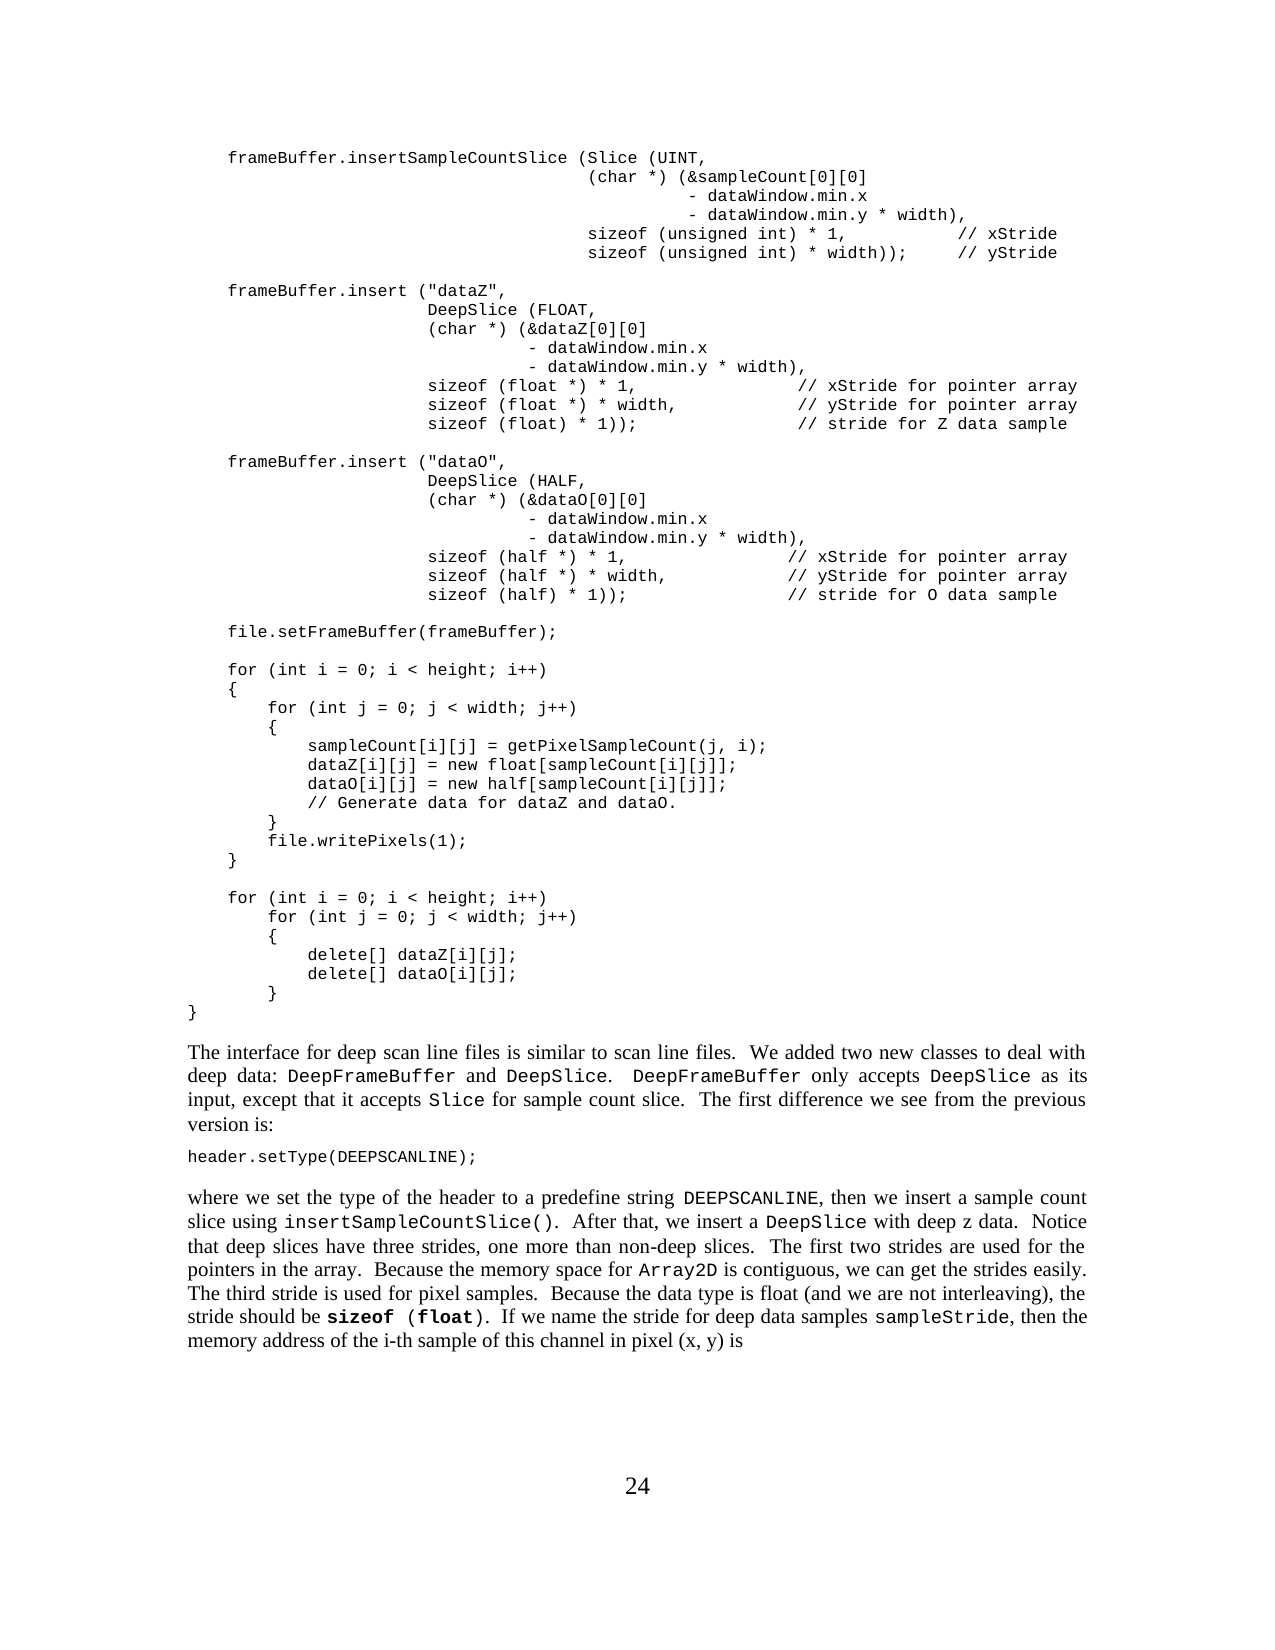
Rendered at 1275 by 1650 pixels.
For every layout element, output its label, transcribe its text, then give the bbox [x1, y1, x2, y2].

text sizeof (float *) * 1, // xStride for pointer array [187, 377, 1087, 396]
text (char *) (&dataO[0][0] [187, 491, 1087, 510]
text sizeof (unsigned int) * width)); // yStride [187, 245, 1087, 264]
text (char *) (&sampleCount[0][0] [187, 169, 1087, 188]
text delete[] dataO[i][j]; [187, 965, 1087, 984]
text } [187, 851, 1087, 870]
text - dataWindow.min.y * width), [187, 207, 1087, 226]
text - dataWindow.min.x [187, 188, 1087, 207]
text } [187, 1003, 1087, 1022]
text dataO[i][j] = new half[sampleCount[i][j]]; [187, 776, 1087, 794]
text DeepSlice (FLOAT, [187, 302, 1087, 321]
text delete[] dataZ[i][j]; [187, 946, 1087, 965]
text { [187, 681, 1087, 700]
text - dataWindow.min.x [187, 339, 1087, 358]
text for (int j = 0; j < width; j++) [187, 700, 1087, 719]
text { [187, 719, 1087, 738]
text sizeof (half *) * width, // yStride for pointer array [187, 567, 1087, 586]
text } [187, 984, 1087, 1003]
text - dataWindow.min.x [187, 510, 1087, 529]
text frameBuffer.insert ("dataO", [187, 453, 1087, 472]
text frameBuffer.insert ("dataZ", [187, 283, 1087, 302]
text file.setFrameBuffer(frameBuffer); [187, 624, 1087, 643]
text frameBuffer.insertSampleCountSlice (Slice (UINT, [187, 150, 1087, 169]
text sizeof (half *) * 1, // xStride for pointer array [187, 548, 1087, 567]
text file.writePixels(1); [187, 832, 1087, 851]
text for (int i = 0; i < height; i++) [187, 889, 1087, 908]
text for (int i = 0; i < height; i++) [187, 662, 1087, 681]
text sizeof (float *) * width, // yStride for pointer array [187, 396, 1087, 415]
text sampleCount[i][j] = getPixelSampleCount(j, i); [187, 738, 1087, 757]
text sizeof (float) * 1)); // stride for Z data sample [187, 415, 1087, 434]
text (char *) (&dataZ[0][0] [187, 321, 1087, 339]
text { [187, 927, 1087, 946]
text - dataWindow.min.y * width), [187, 358, 1087, 377]
text where we set the type of the header to a predefine string DEEPSCANLINE, then we insert a sample count slice using insertSampleCountSlice(). After that, we insert a DeepSlice with deep z data. Notice that deep slices have three strides, one more than non-deep slices. The first two strides are used for the pointers in the array. Because the memory space for Array2D is contiguous, we can get the strides easily. The third stride is used for pixel samples. Because the data type is float (and we are not interleaving), the stride should be sizeof (float). If we name the stride for deep data samples sampleStride, then the memory address of the i-th sample of this channel in pixel (x, y) is [187, 1186, 1087, 1352]
text - dataWindow.min.y * width), [187, 529, 1087, 548]
text // Generate data for dataZ and dataO. [187, 794, 1087, 813]
text sizeof (unsigned int) * 1, // xStride [187, 226, 1087, 245]
text for (int j = 0; j < width; j++) [187, 908, 1087, 927]
text DeepSlice (HALF, [187, 472, 1087, 491]
text header.setType(DEEPSCANLINE); [187, 1148, 1087, 1167]
text sizeof (half) * 1)); // stride for O data sample [187, 586, 1087, 605]
text } [187, 813, 1087, 832]
text The interface for deep scan line files is similar to scan line files. We added two new classes to deal with deep data: DeepFrameBuffer and DeepSlice. DeepFrameBuffer only accepts DeepSlice as its input, except that it accepts Slice for sample count slice. The first difference we see from the previous version is: [187, 1041, 1087, 1136]
text dataZ[i][j] = new float[sampleCount[i][j]]; [187, 757, 1087, 776]
